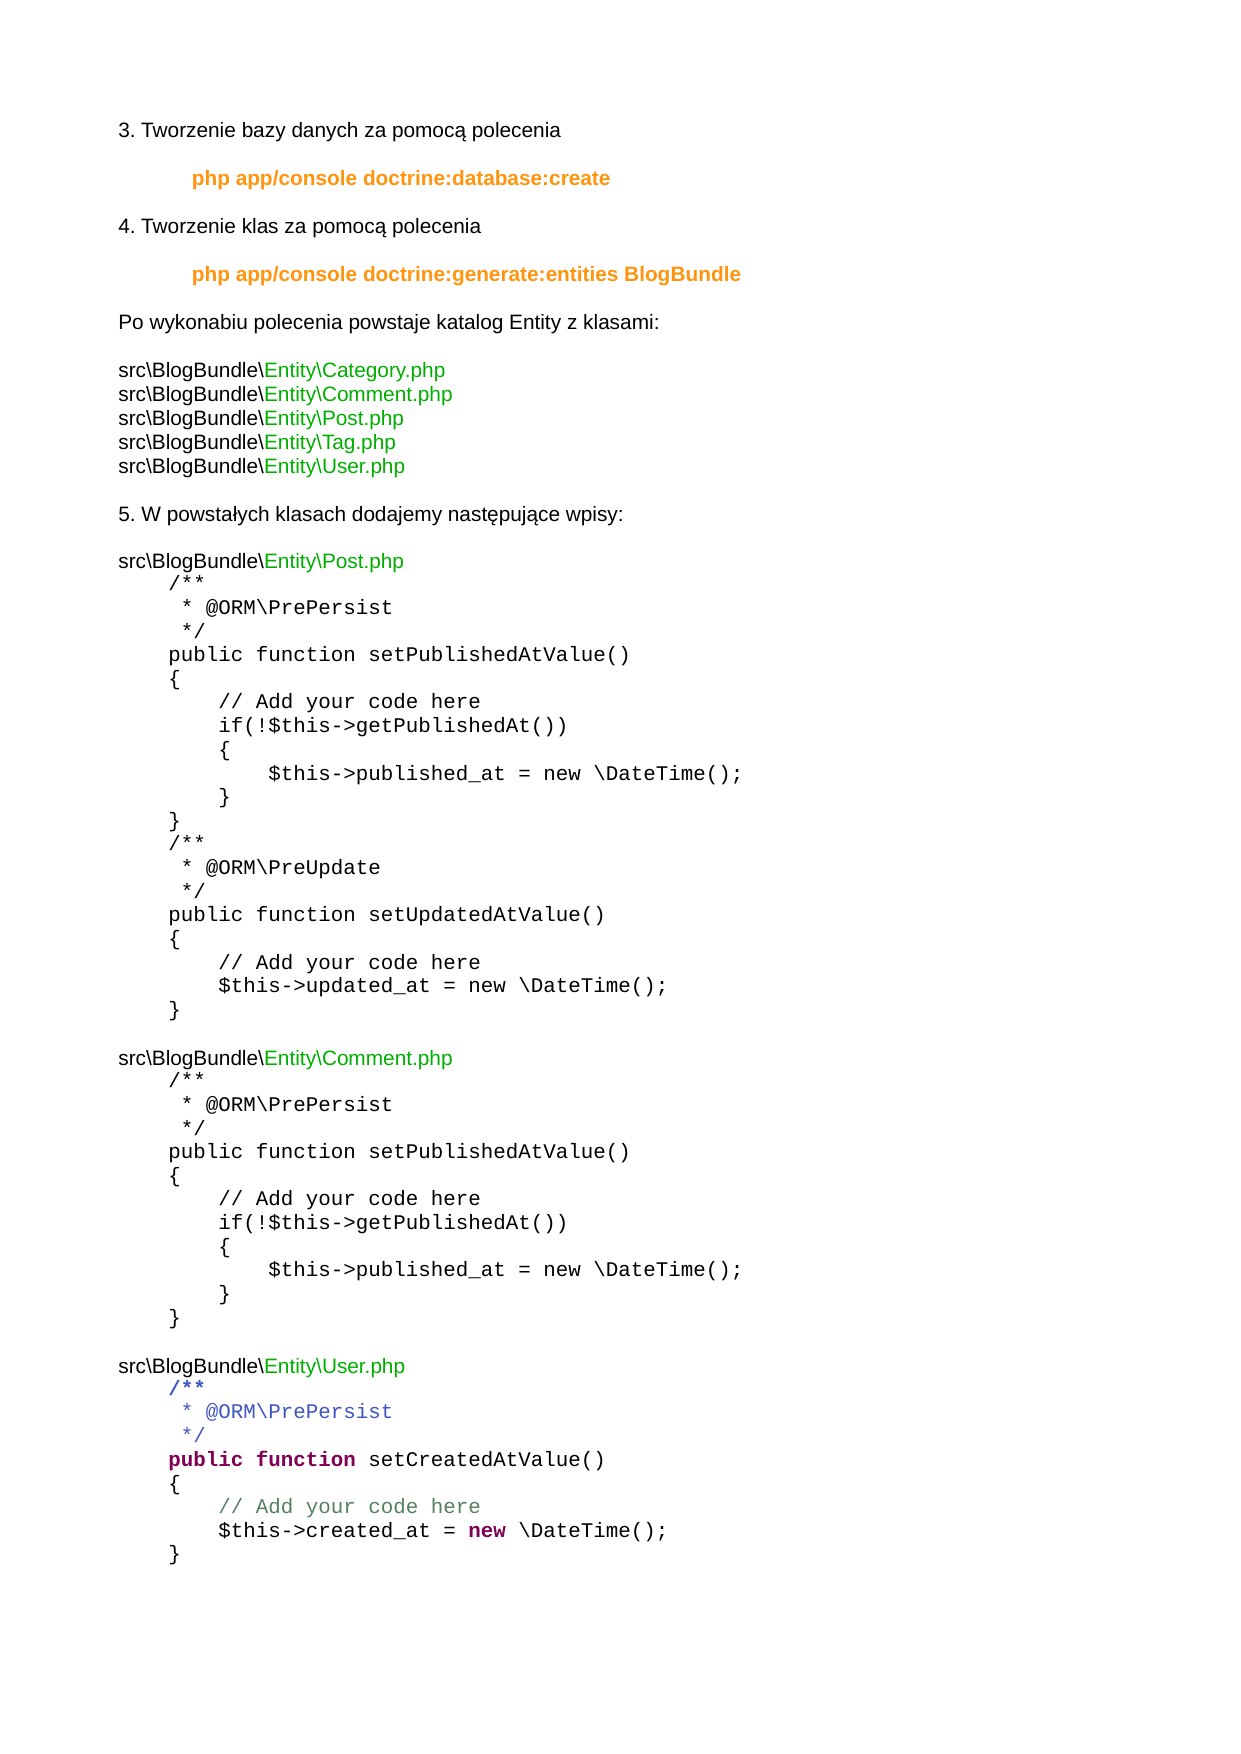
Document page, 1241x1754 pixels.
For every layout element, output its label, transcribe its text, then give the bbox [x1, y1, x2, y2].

text { [118, 668, 1122, 692]
text { [118, 928, 1122, 952]
text * @ORM\PrePersist [118, 1094, 1122, 1117]
text src\BlogBundle\Entity\Post.php [118, 406, 1122, 429]
text src\BlogBundle\Entity\Tag.php [118, 429, 1122, 453]
text if(!$this->getPublishedAt()) [118, 715, 1122, 739]
text // Add your code here [118, 1188, 1122, 1212]
text /** [118, 1070, 1122, 1094]
text } [118, 786, 1122, 810]
text public function setPublishedAtValue() [118, 644, 1122, 668]
text { [118, 1236, 1122, 1259]
text 3. Tworzenie bazy danych za pomocą polecenia [118, 118, 1122, 142]
text * @ORM\PreUpdate [118, 857, 1122, 881]
text php app/console doctrine:generate:entities BlogBundle [118, 262, 1122, 286]
text } [118, 999, 1122, 1023]
text // Add your code here [118, 1496, 1122, 1520]
text * @ORM\PrePersist [118, 597, 1122, 621]
text Po wykonabiu polecenia powstaje katalog Entity z klasami: [118, 310, 1122, 334]
text public function setUpdatedAtValue() [118, 904, 1122, 928]
text $this->published_at = new \DateTime(); [118, 762, 1122, 786]
text /** [118, 1378, 1122, 1402]
text $this->published_at = new \DateTime(); [118, 1259, 1122, 1283]
text src\BlogBundle\Entity\Comment.php [118, 1046, 1122, 1070]
text } [118, 1283, 1122, 1307]
text 4. Tworzenie klas za pomocą polecenia [118, 214, 1122, 238]
text $this->created_at = new \DateTime(); [118, 1520, 1122, 1543]
text src\BlogBundle\Entity\Post.php [118, 549, 1122, 573]
text php app/console doctrine:database:create [118, 166, 1122, 190]
text // Add your code here [118, 952, 1122, 975]
text /** [118, 833, 1122, 857]
text } [118, 810, 1122, 833]
text if(!$this->getPublishedAt()) [118, 1212, 1122, 1236]
text src\BlogBundle\Entity\User.php [118, 453, 1122, 477]
text { [118, 1472, 1122, 1496]
text /** [118, 573, 1122, 597]
text { [118, 1165, 1122, 1188]
text // Add your code here [118, 692, 1122, 715]
text */ [118, 881, 1122, 904]
text $this->updated_at = new \DateTime(); [118, 975, 1122, 999]
text public function setCreatedAtValue() [118, 1449, 1122, 1472]
text public function setPublishedAtValue() [118, 1141, 1122, 1165]
text { [118, 739, 1122, 762]
text src\BlogBundle\Entity\Category.php [118, 358, 1122, 382]
text */ [118, 1117, 1122, 1141]
text 5. W powstałych klasach dodajemy następujące wpisy: [118, 501, 1122, 525]
text * @ORM\PrePersist [118, 1402, 1122, 1425]
text src\BlogBundle\Entity\Comment.php [118, 382, 1122, 406]
text src\BlogBundle\Entity\User.php [118, 1354, 1122, 1378]
text */ [118, 621, 1122, 644]
text } [118, 1307, 1122, 1330]
text */ [118, 1425, 1122, 1449]
text } [118, 1543, 1122, 1567]
